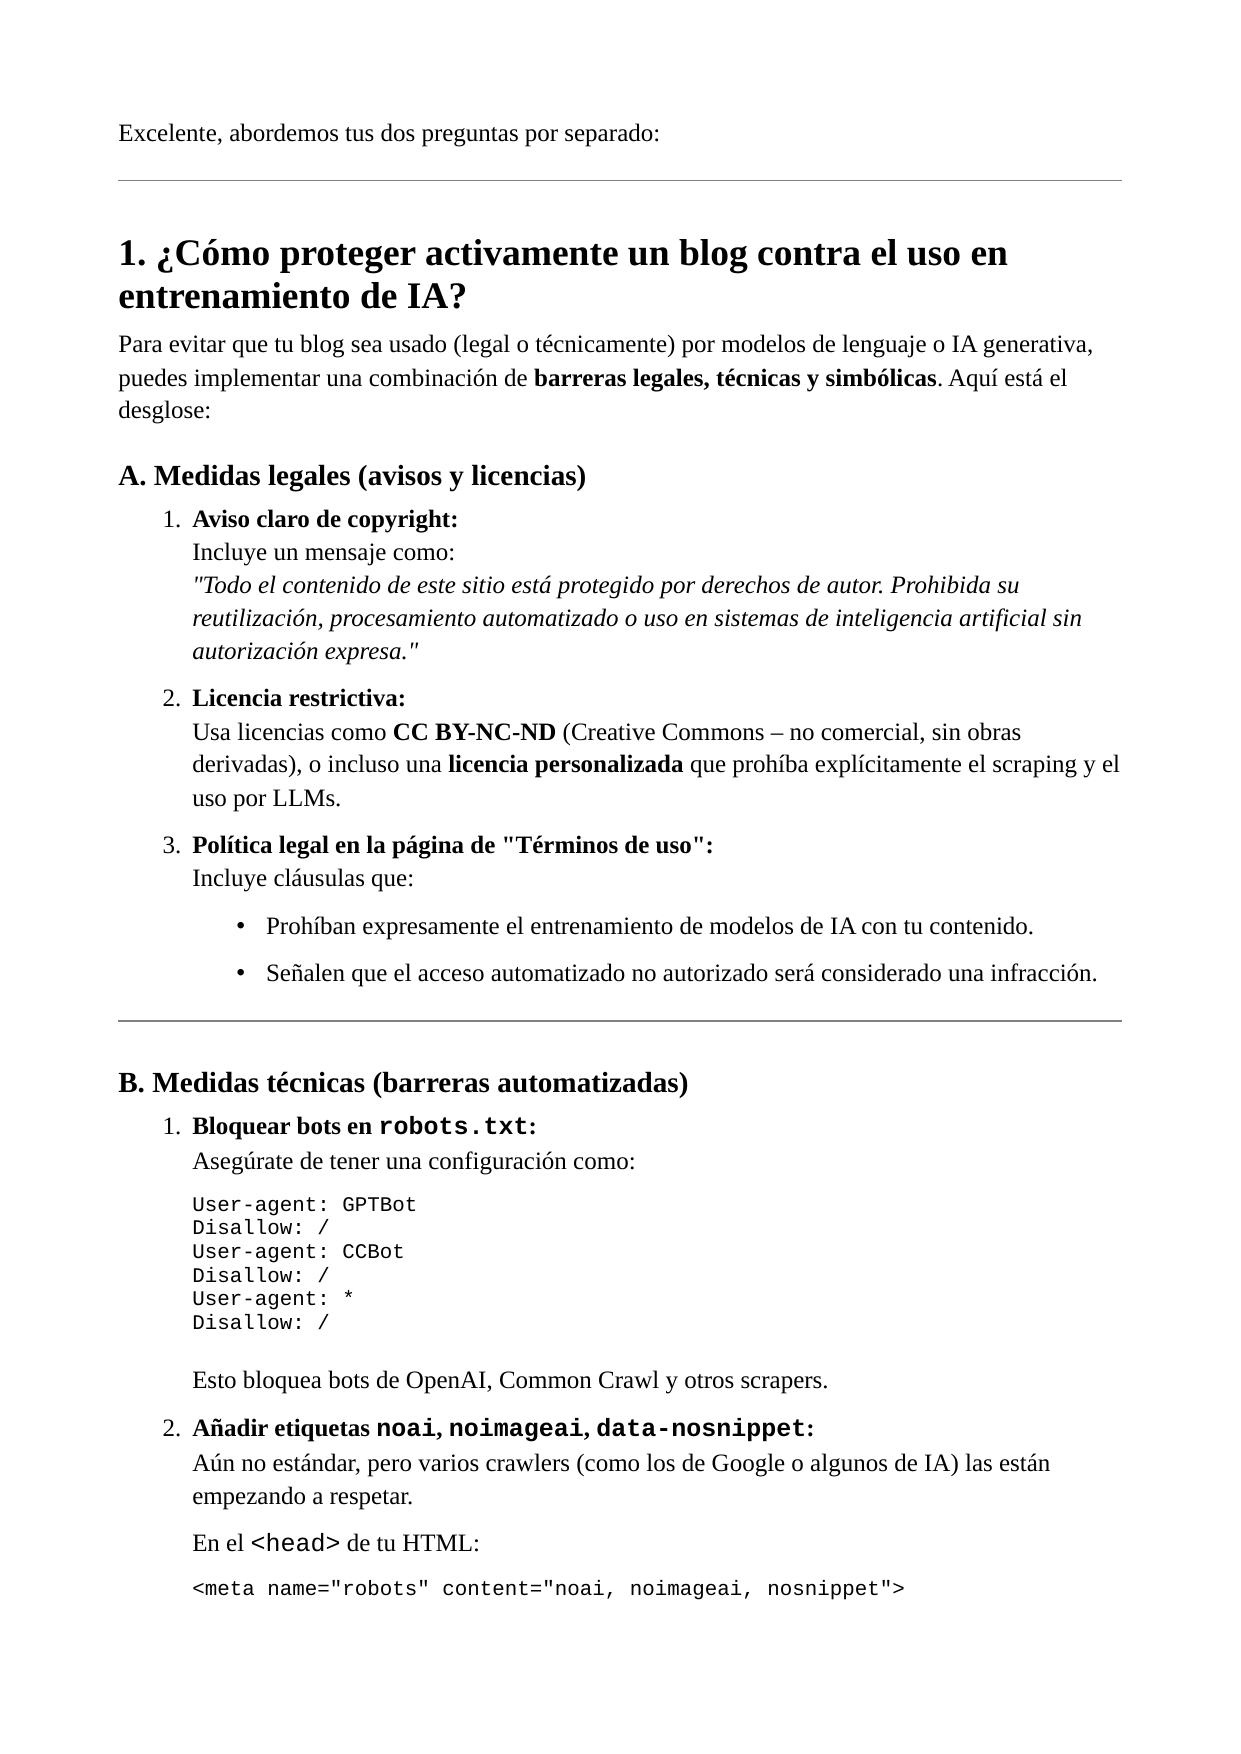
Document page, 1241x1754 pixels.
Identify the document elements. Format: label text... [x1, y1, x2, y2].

list Disallow: / [162, 1312, 1122, 1336]
list Disallow: / [162, 1264, 1122, 1288]
list Prohíban expresamente el entrenamiento de modelos de IA con tu contenido. [236, 911, 1122, 939]
list Disallow: / [162, 1217, 1122, 1241]
list Señalen que el acceso automatizado no autorizado será considerado una infracción. [236, 958, 1122, 987]
subtitle 1. ¿Cómo proteger activamente un blog contra el uso en entrenamiento de IA? [118, 231, 1122, 317]
list Añadir etiquetas noai, noimageai, data-nosnippet: Aún no estándar, pero varios crawlers (como los de Google o algunos de IA) las están empezando a respetar. [162, 1413, 1122, 1509]
list Esto bloquea bots de OpenAI, Common Crawl y otros scrapers. [162, 1365, 1122, 1394]
list Bloquear bots en robots.txt: Asegúrate de tener una configuración como: [162, 1111, 1122, 1175]
text Para evitar que tu blog sea usado (legal o técnicamente) por modelos de lenguaje o IA generativa, puedes implementar una combinación de barreras legales, técnicas y simbólicas. Aquí está el desglose: [118, 329, 1122, 424]
text Excelente, abordemos tus dos preguntas por separado: [118, 118, 1122, 147]
list Aviso claro de copyright: Incluye un mensaje como: "Todo el contenido de este sitio está protegido por derechos de autor. Prohibida su reutilización, procesamiento automatizado o uso en sistemas de inteligencia artificial sin autorización expresa." [162, 504, 1122, 665]
list User-agent: GPTBot [162, 1194, 1122, 1217]
list Política legal en la página de "Términos de uso": Incluye cláusulas que: [162, 830, 1122, 892]
list Licencia restrictiva: Usa licencias como CC BY-NC-ND (Creative Commons – no comercial, sin obras derivadas), o incluso una licencia personalizada que prohíba explícitamente el scraping y el uso por LLMs. [162, 683, 1122, 811]
list User-agent: CCBot [162, 1241, 1122, 1264]
list <meta name="robots" content="noai, noimageai, nosnippet"> [162, 1578, 1122, 1602]
list User-agent: * [162, 1288, 1122, 1312]
subtitle A. Medidas legales (avisos y licencias) [118, 458, 1122, 491]
subtitle B. Medidas técnicas (barreras automatizadas) [118, 1065, 1122, 1098]
list En el <head> de tu HTML: [162, 1528, 1122, 1559]
